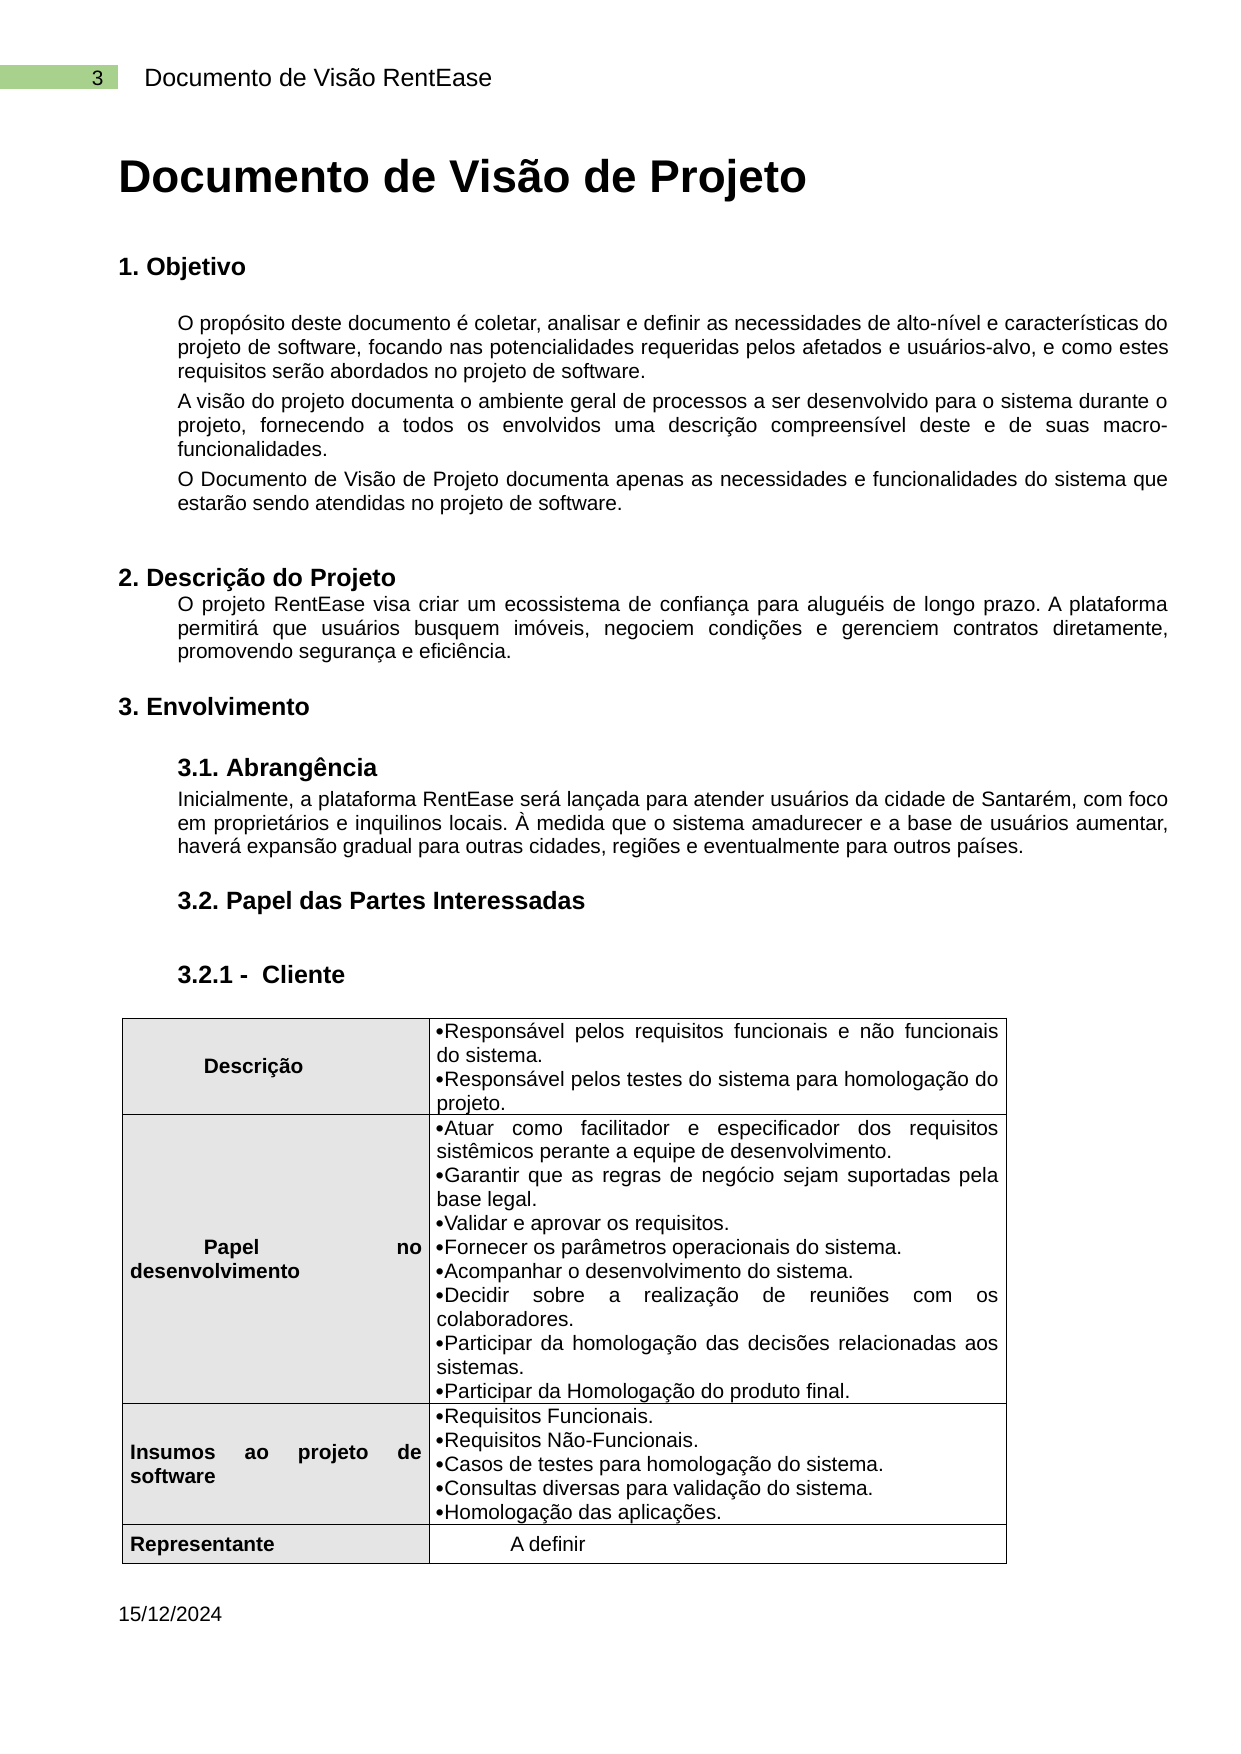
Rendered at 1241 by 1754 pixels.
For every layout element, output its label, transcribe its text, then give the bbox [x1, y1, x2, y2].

table_header Responsável pelos requisitos funcionais e não funcionais do sistema. Responsável pelos testes do sistema para homologação do projeto. [430, 1019, 1006, 1114]
text 3.2.1 - Cliente [177, 961, 1170, 989]
table_cell A definir [430, 1525, 1006, 1563]
list Descrição do Projeto [118, 563, 1170, 591]
text O projeto RentEase visa criar um ecossistema de confiança para aluguéis de longo prazo. A plataforma permitirá que usuários busquem imóveis, negociem condições e gerenciem contratos diretamente, promovendo segurança e eficiência. [177, 591, 1170, 663]
table_header Descrição [123, 1019, 429, 1114]
table_cell Requisitos Funcionais. Requisitos Não-Funcionais. Casos de testes para homologação do sistema. Consultas diversas para validação do sistema. Homologação das aplicações. [430, 1404, 1006, 1524]
text Documento de Visão de Projeto [118, 150, 1170, 203]
text Inicialmente, a plataforma RentEase será lançada para atender usuários da cidade de Santarém, com foco em proprietários e inquilinos locais. À medida que o sistema amadurecer e a base de usuários aumentar, haverá expansão gradual para outras cidades, regiões e eventualmente para outros países. [177, 786, 1170, 858]
list Abrangência [177, 753, 1170, 782]
text A visão do projeto documenta o ambiente geral de processos a ser desenvolvido para o sistema durante o projeto, fornecendo a todos os envolvidos uma descrição compreensível deste e de suas macro-funcionalidades. [177, 389, 1170, 461]
table_cell Representante [123, 1525, 429, 1563]
table_cell Atuar como facilitador e especificador dos requisitos sistêmicos perante a equipe de desenvolvimento. Garantir que as regras de negócio sejam suportadas pela base legal. Validar e aprovar os requisitos. Fornecer os parâmetros operacionais do sistema. Acompanhar o desenvolvimento do sistema. Decidir sobre a realização de reuniões com os colaboradores. Participar da homologação das decisões relacionadas aos sistemas. Participar da Homologação do produto final. [430, 1115, 1006, 1403]
list Objetivo [118, 252, 1170, 280]
list Envolvimento [118, 692, 1170, 721]
text O propósito deste documento é coletar, analisar e definir as necessidades de alto-nível e características do projeto de software, focando nas potencialidades requeridas pelos afetados e usuários-alvo, e como estes requisitos serão abordados no projeto de software. [177, 311, 1170, 382]
table_cell Insumos ao projeto de software [123, 1404, 429, 1524]
table_cell Papel no desenvolvimento [123, 1115, 429, 1403]
text O Documento de Visão de Projeto documenta apenas as necessidades e funcionalidades do sistema que estarão sendo atendidas no projeto de software. [177, 467, 1170, 515]
list Papel das Partes Interessadas [177, 886, 1170, 915]
